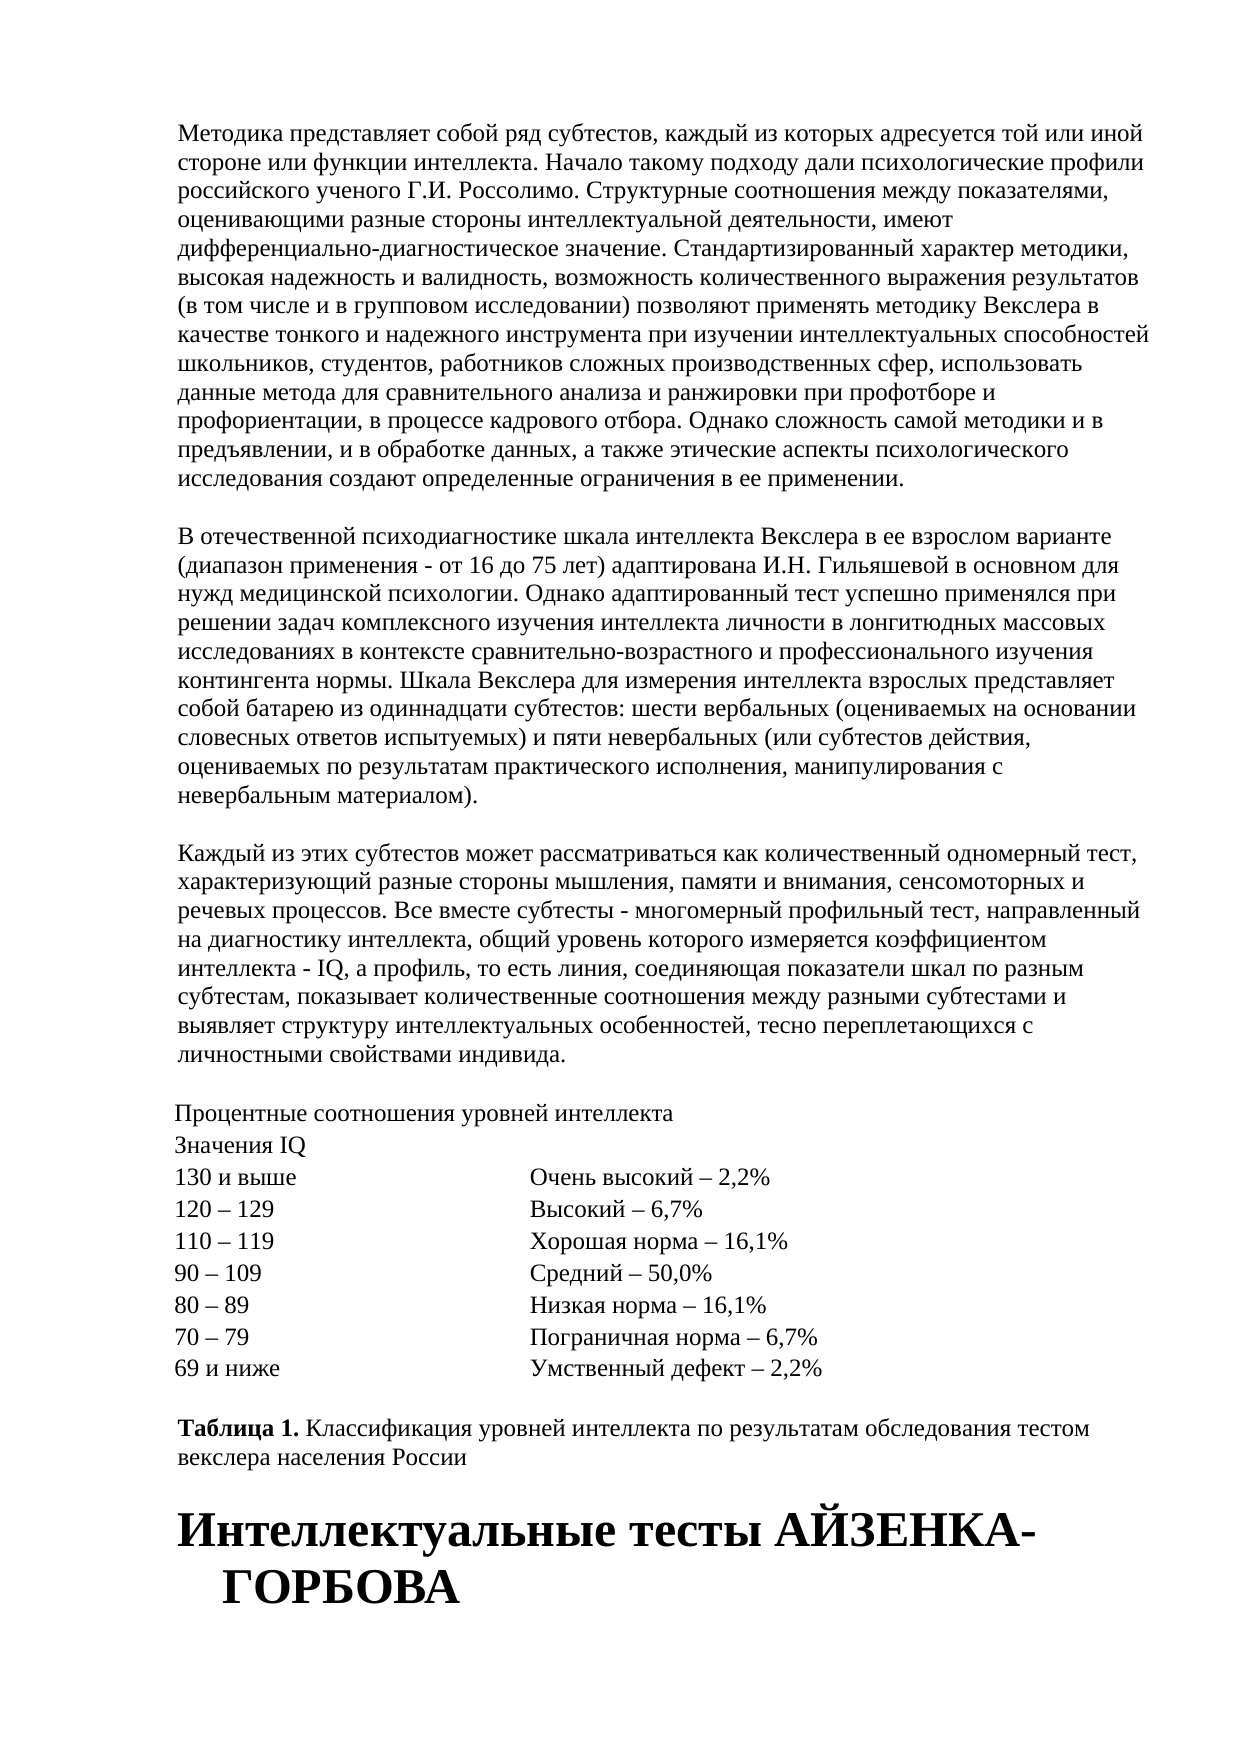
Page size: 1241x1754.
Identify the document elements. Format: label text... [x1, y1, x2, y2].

text Каждый из этих субтестов может рассматриваться как количественный одномерный тест, характеризующий разные стороны мышления, памяти и внимания, сенсомоторных и речевых процессов. Все вместе субтесты - многомерный профильный тест, направленный на диагностику интеллекта, общий уровень которого измеряется коэффициентом интеллекта - IQ, а профиль, то есть линия, соединяющая показатели шкал по разным субтестам, показывает количественные соотношения между разными субтестами и выявляет структуру интеллектуальных особенностей, тесно переплетающихся с личностными свойствами индивида. [177, 838, 1152, 1068]
table_cell Пограничная норма – 6,7% [528, 1320, 883, 1352]
table_cell 69 и ниже [173, 1352, 528, 1384]
table_cell 110 – 119 [173, 1224, 528, 1256]
table_cell 80 – 89 [173, 1288, 528, 1320]
table_header Процентные соотношения уровней интеллекта [173, 1097, 883, 1129]
text В отечественной психодиагностике шкала интеллекта Векслера в ее взрослом варианте (диапазон применения - от 16 до 75 лет) адаптирована И.Н. Гильяшевой в основном для нужд медицинской психологии. Однако адаптированный тест успешно применялся при решении задач комплексного изучения интеллекта личности в лонгитюдных массовых исследованиях в контексте сравнительно-возрастного и профессионального изучения контингента нормы. Шкала Векслера для измерения интеллекта взрослых представляет собой батарею из одиннадцати субтестов: шести вербальных (оцениваемых на основании словесных ответов испытуемых) и пяти невербальных (или субтестов действия, оцениваемых по результатам практического исполнения, манипулирования с невербальным материалом). [177, 521, 1152, 808]
table_cell 70 – 79 [173, 1320, 528, 1352]
table_cell Очень высокий – 2,2% [528, 1161, 883, 1192]
table_cell 90 – 109 [173, 1256, 528, 1288]
table_cell 120 – 129 [173, 1193, 528, 1224]
table_cell Высокий – 6,7% [528, 1193, 883, 1224]
table_cell Значения IQ [173, 1129, 883, 1161]
table_cell Средний – 50,0% [528, 1256, 883, 1288]
table_cell Хорошая норма – 16,1% [528, 1224, 883, 1256]
subtitle Интеллектуальные тесты АЙЗЕНКА-ГОРБОВА [177, 1499, 1152, 1614]
table_cell Низкая норма – 16,1% [528, 1288, 883, 1320]
text Таблица 1. Классификация уровней интеллекта по результатам обследования тестом векслера населения России [177, 1413, 1152, 1470]
text Методика представляет собой ряд субтестов, каждый из которых адресуется той или иной стороне или функции интеллекта. Начало такому подходу дали психологические профили российского ученого Г.И. Россолимо. Структурные соотношения между показателями, оценивающими разные стороны интеллектуальной деятельности, имеют дифференциально-диагностическое значение. Стандартизированный характер методики, высокая надежность и валидность, возможность количественного выражения результатов (в том числе и в групповом исследовании) позволяют применять методику Векслера в качестве тонкого и надежного инструмента при изучении интеллектуальных способностей школьников, студентов, работников сложных производственных сфер, использовать данные метода для сравнительного анализа и ранжировки при профотборе и профориентации, в процессе кадрового отбора. Однако сложность самой методики и в предъявлении, и в обработке данных, а также этические аспекты психологического исследования создают определенные ограничения в ее применении. [177, 118, 1152, 492]
table_cell Умственный дефект – 2,2% [528, 1352, 883, 1384]
table_cell 130 и выше [173, 1161, 528, 1192]
